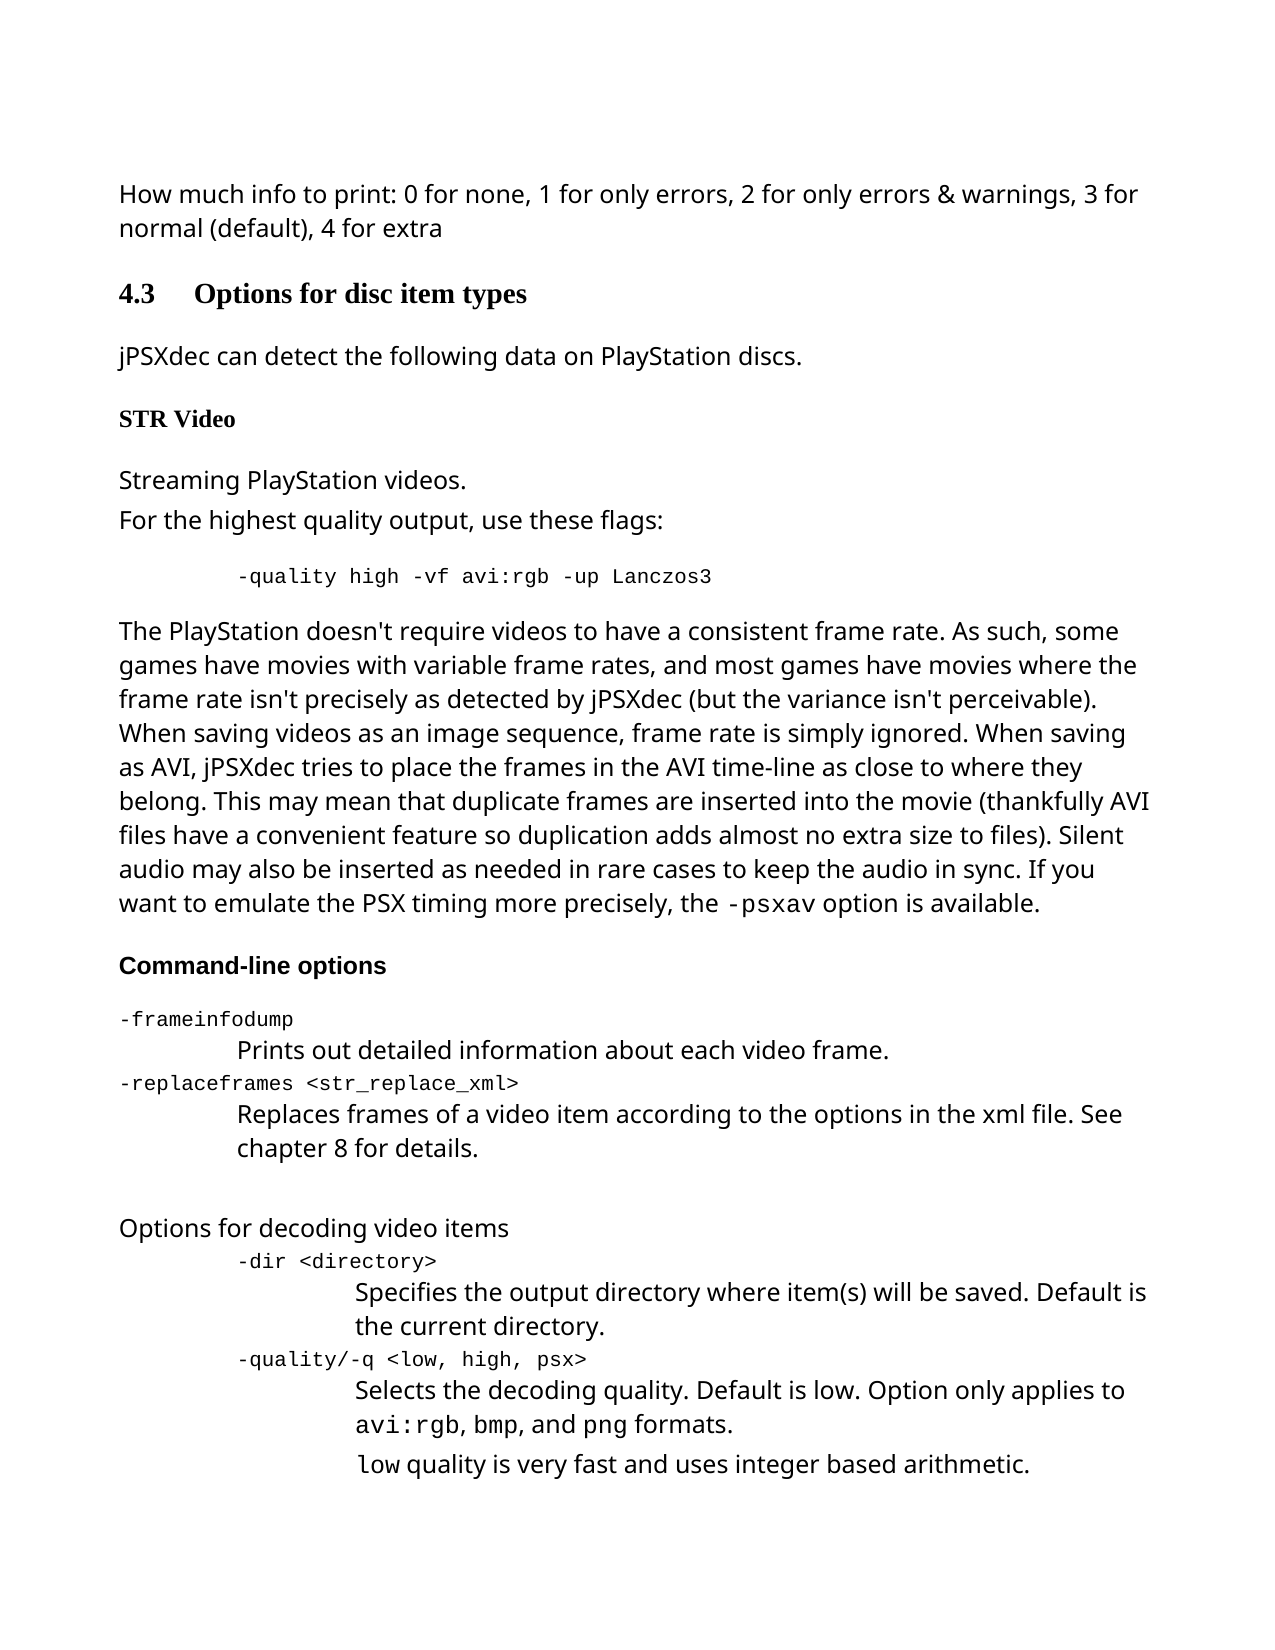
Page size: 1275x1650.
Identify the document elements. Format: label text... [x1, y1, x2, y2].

text -quality high -vf avi:rgb -up Lanczos3 [237, 566, 1156, 590]
text Specifies the output directory where item(s) will be saved. Default is the current directory. [355, 1275, 1156, 1343]
text -dir <directory> [237, 1251, 1156, 1275]
text -replaceframes <str_replace_xml> [118, 1073, 1156, 1097]
text jPSXdec can detect the following data on PlayStation discs. [118, 339, 1156, 373]
text Streaming PlayStation videos. [118, 462, 1156, 496]
text How much info to print: 0 for none, 1 for only errors, 2 for only errors & warnings, 3 for normal (default), 4 for extra [118, 177, 1156, 245]
text The PlayStation doesn't require videos to have a consistent frame rate. As such, some games have movies with variable frame rates, and most games have movies where the frame rate isn't precisely as detected by jPSXdec (but the variance isn't perceivable). When saving videos as an image sequence, frame rate is simply ignored. When saving as AVI, jPSXdec tries to place the frames in the AVI time-line as close to where they belong. This may mean that duplicate frames are inserted into the movie (thankfully AVI files have a convenient feature so duplication adds almost no extra size to files). Silent audio may also be inserted as needed in rare cases to keep the audio in sync. If you want to emulate the PSX timing more precisely, the -psxav option is available. [118, 613, 1156, 920]
text -quality/-q <low, high, psx> [237, 1349, 1156, 1372]
text Replaces frames of a video item according to the options in the xml file. See chapter 8 for details. [237, 1097, 1156, 1165]
text Prints out detailed information about each video frame. [237, 1033, 1156, 1067]
subtitle Command-line options [118, 951, 1156, 980]
subtitle STR Video [118, 404, 1156, 433]
subtitle Options for disc item types [118, 276, 1156, 309]
text Options for decoding video items [118, 1211, 1156, 1245]
text For the highest quality output, use these flags: [118, 502, 1156, 536]
text -frameinfodump [118, 1009, 1156, 1033]
text Selects the decoding quality. Default is low. Option only applies to avi:rgb, bmp, and png formats. [355, 1372, 1156, 1441]
text low quality is very fast and uses integer based arithmetic. [355, 1447, 1156, 1481]
